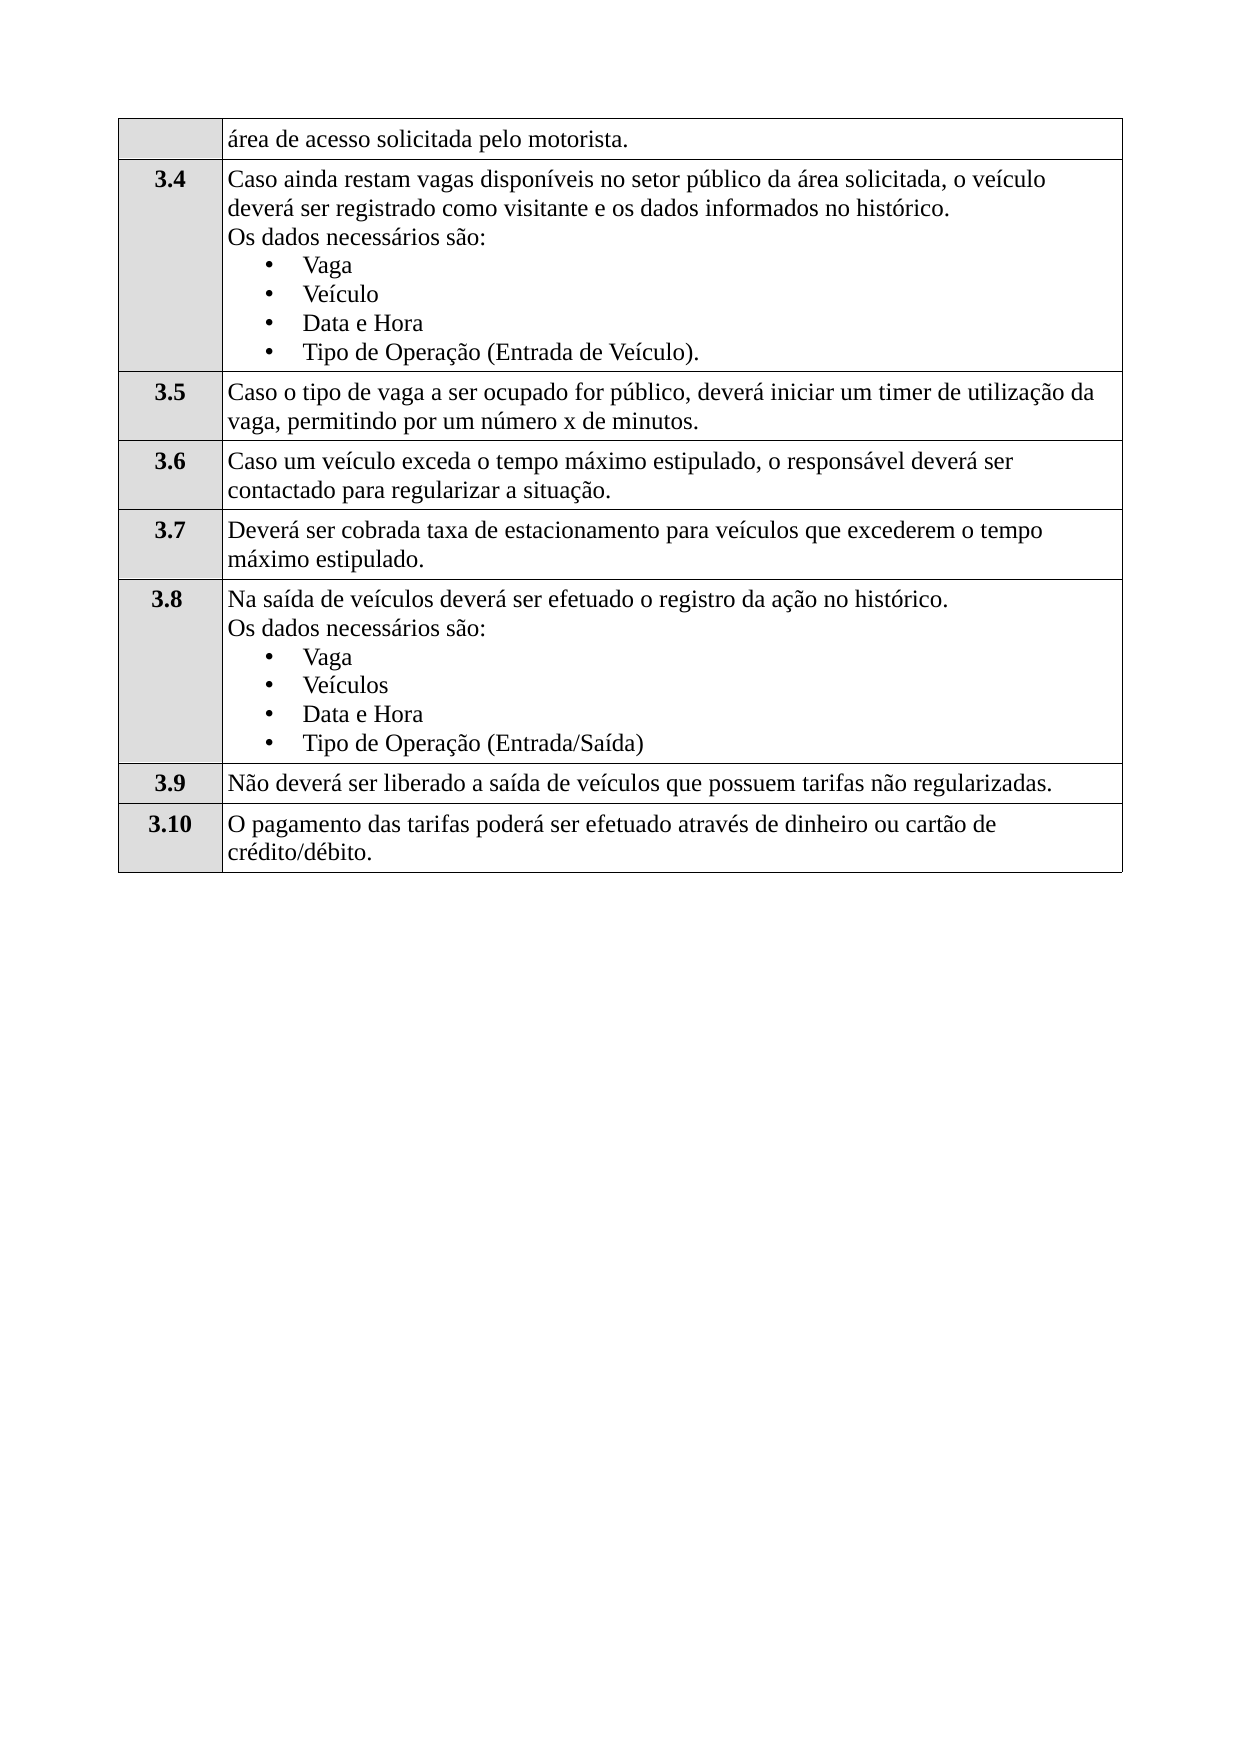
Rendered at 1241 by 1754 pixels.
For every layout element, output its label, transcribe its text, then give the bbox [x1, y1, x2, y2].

table_cell Na saída de veículos deverá ser efetuado o registro da ação no histórico. Os dados necessários são: Vaga Veículos Data e Hora Tipo de Operação (Entrada/Saída) [223, 580, 1122, 762]
table_cell [119, 119, 222, 158]
table_cell 3.6 [119, 441, 222, 509]
table_cell 3.9 [119, 764, 222, 803]
table_cell área de acesso solicitada pelo motorista. [223, 119, 1122, 158]
table_cell Não deverá ser liberado a saída de veículos que possuem tarifas não regularizadas. [223, 764, 1122, 803]
table_cell Caso o tipo de vaga a ser ocupado for público, deverá iniciar um timer de utilização da vaga, permitindo por um número x de minutos. [223, 372, 1122, 440]
table_cell 3.5 [119, 372, 222, 440]
table_cell 3.4 [119, 160, 222, 371]
table_cell O pagamento das tarifas poderá ser efetuado através de dinheiro ou cartão de crédito/débito. [223, 804, 1122, 872]
table_cell Caso um veículo exceda o tempo máximo estipulado, o responsável deverá ser contactado para regularizar a situação. [223, 441, 1122, 509]
table_cell Caso ainda restam vagas disponíveis no setor público da área solicitada, o veículo deverá ser registrado como visitante e os dados informados no histórico. Os dados necessários são: Vaga Veículo Data e Hora Tipo de Operação (Entrada de Veículo). [223, 160, 1122, 371]
table_cell 3.10 [119, 804, 222, 872]
table_cell Deverá ser cobrada taxa de estacionamento para veículos que excederem o tempo máximo estipulado. [223, 510, 1122, 578]
table_cell 3.7 [119, 510, 222, 578]
table_cell 3.8 [119, 580, 222, 762]
